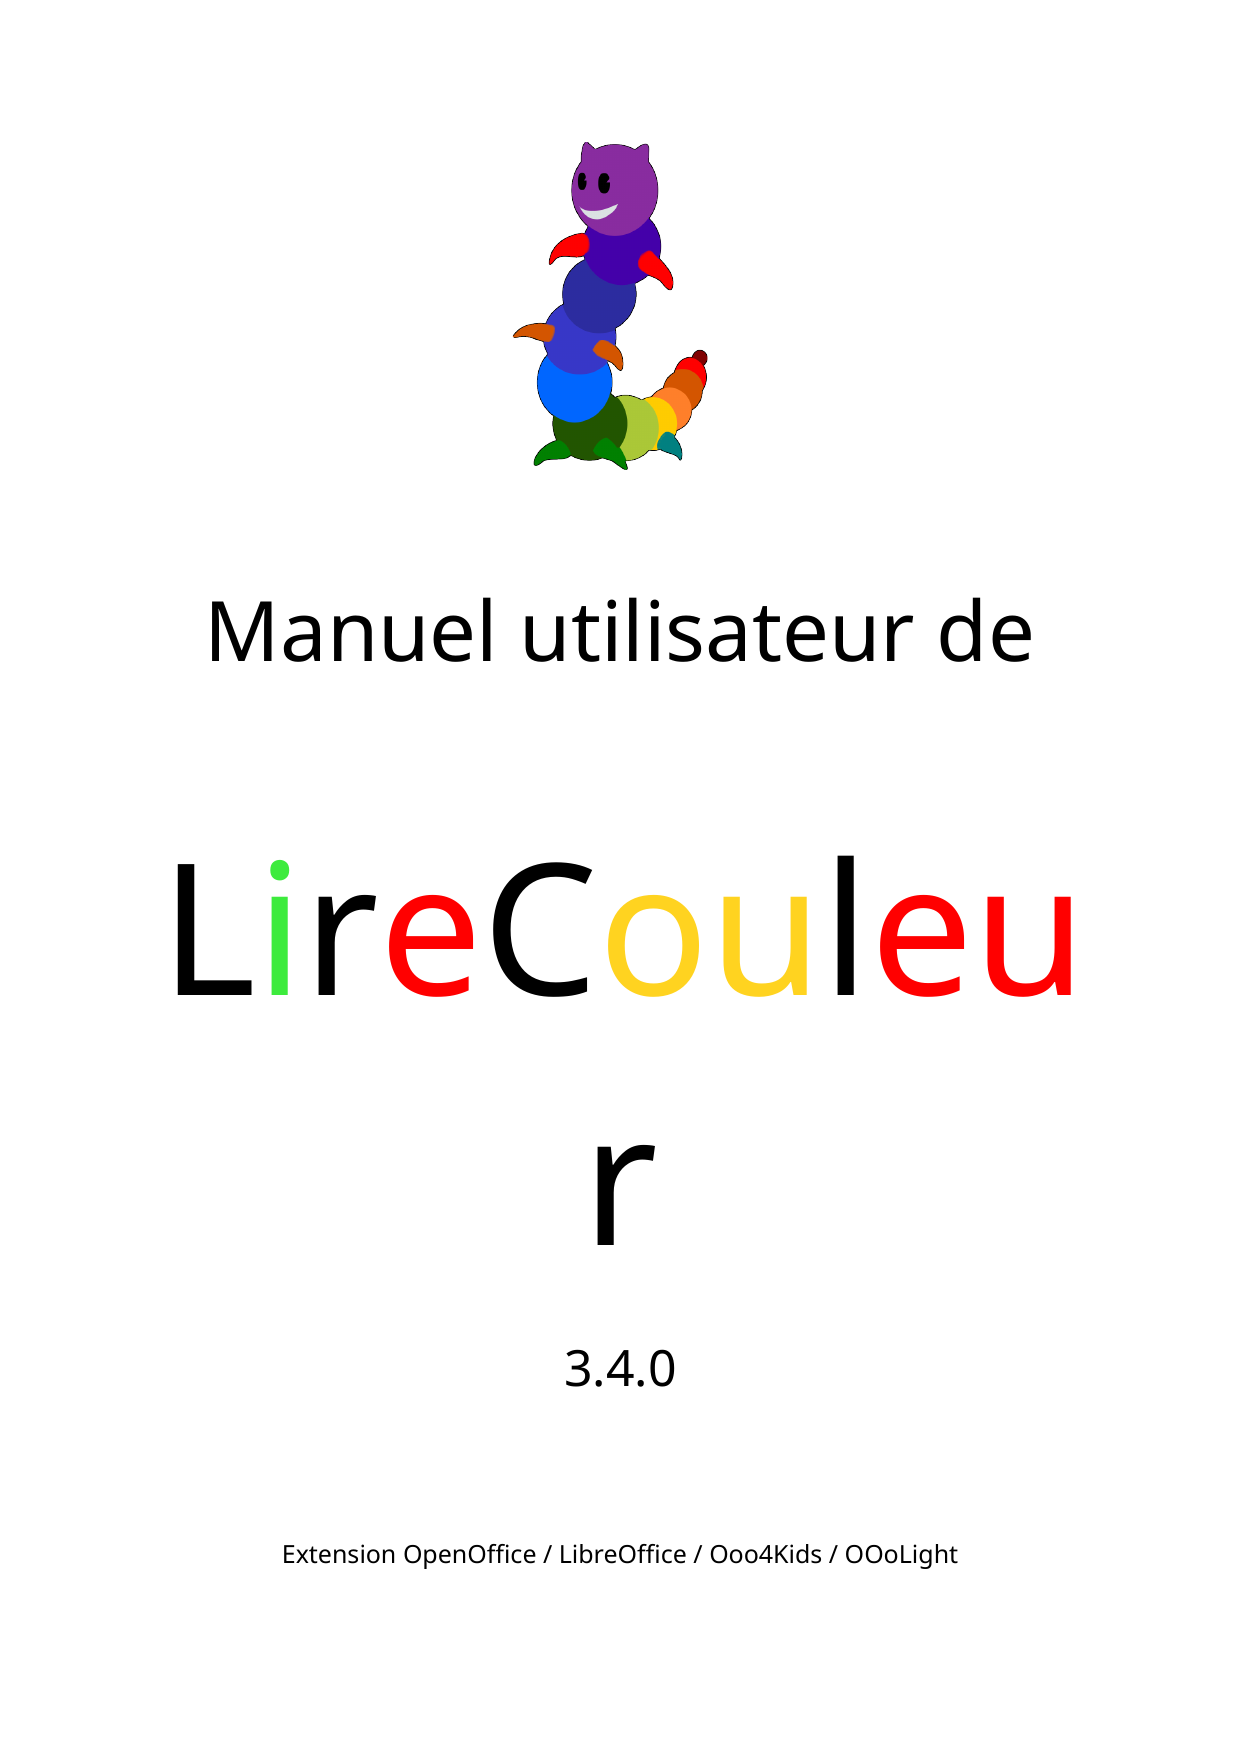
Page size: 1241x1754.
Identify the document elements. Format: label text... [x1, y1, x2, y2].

text Manuel utilisateur de [118, 572, 1122, 686]
text Extension OpenOffice / LibreOffice / Ooo4Kids / OOoLight [118, 1537, 1122, 1571]
text LireCouleur [118, 799, 1122, 1299]
text 3.4.0 [118, 1333, 1122, 1401]
picture [446, 142, 774, 470]
